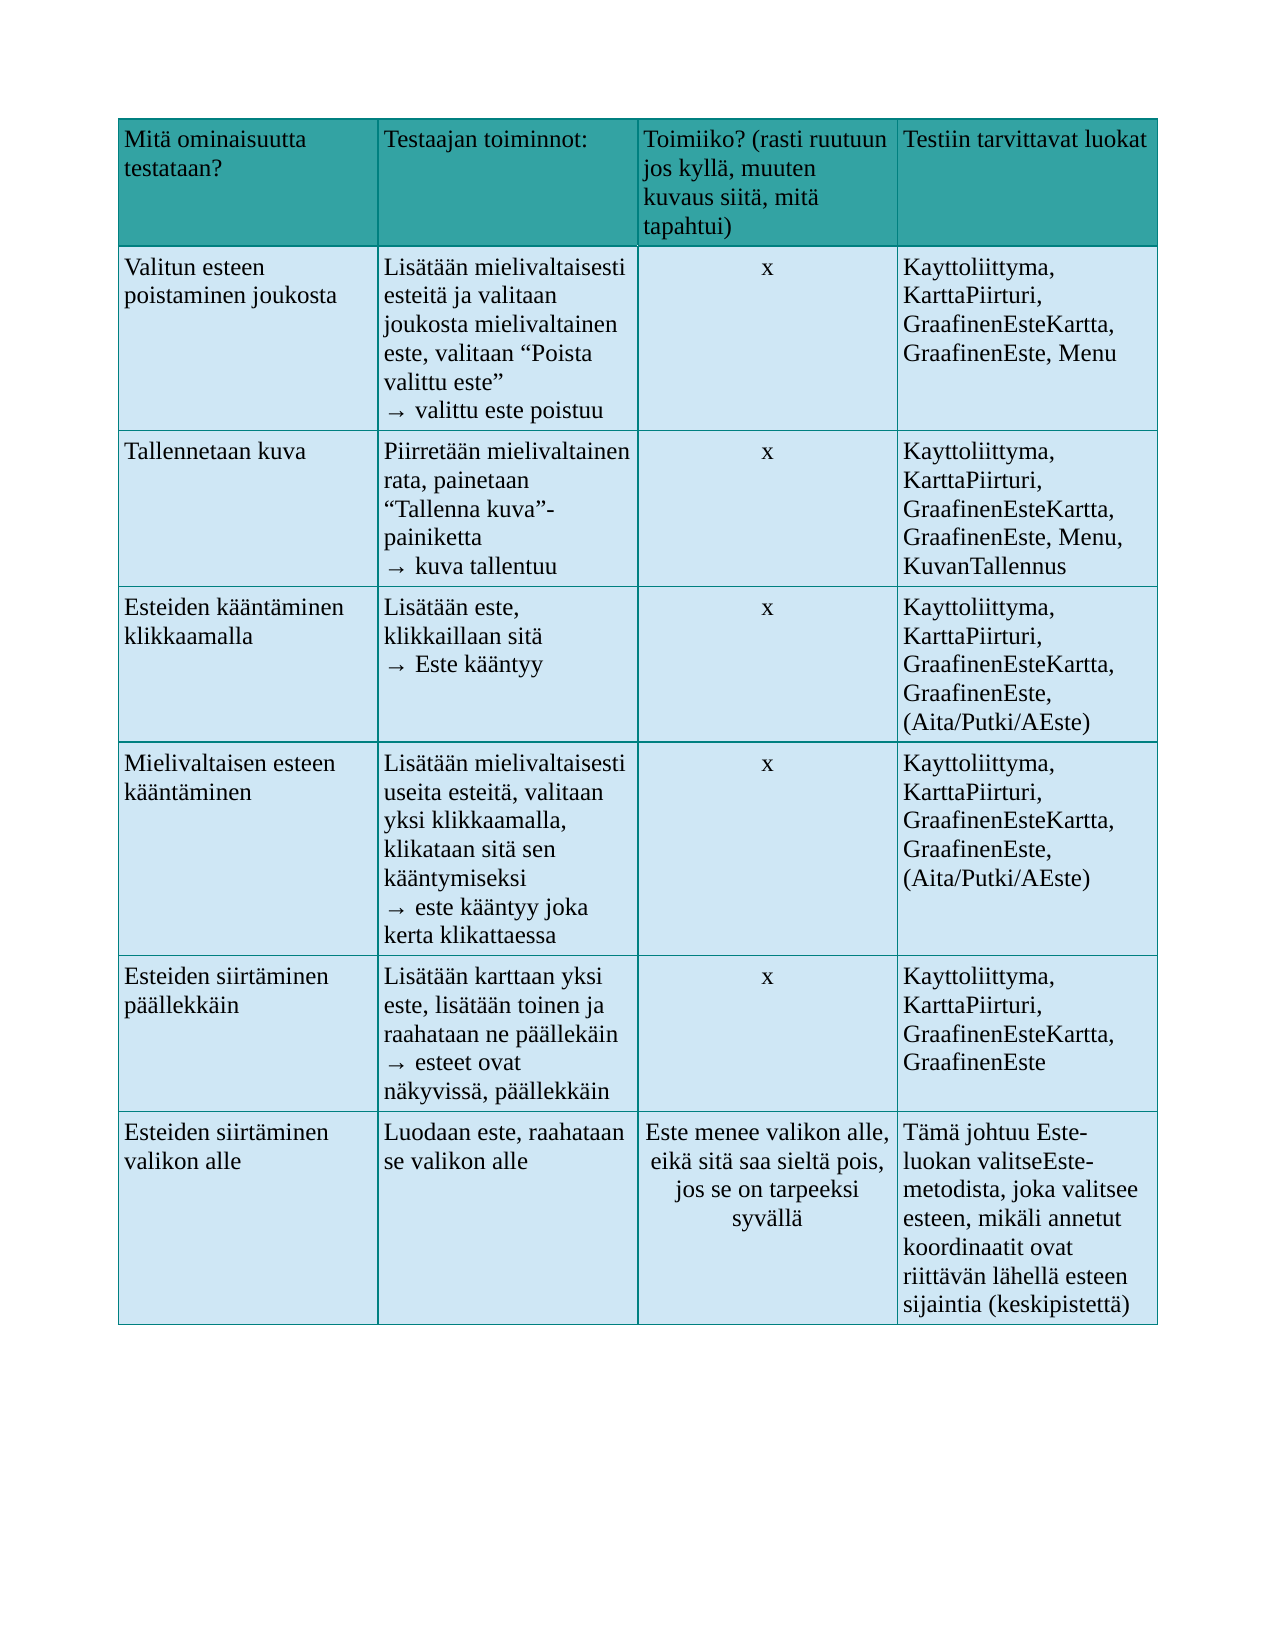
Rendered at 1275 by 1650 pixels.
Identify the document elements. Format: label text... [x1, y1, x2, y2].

table_header Testiin tarvittavat luokat [898, 120, 1157, 245]
table_cell Piirretään mielivaltainen rata, painetaan “Tallenna kuva”-painiketta → kuva tallentuu [379, 431, 637, 586]
table_cell Mielivaltaisen esteen kääntäminen [119, 743, 377, 955]
table_cell Kayttoliittyma, KarttaPiirturi, GraafinenEsteKartta, GraafinenEste, Menu, KuvanTallennus [898, 431, 1157, 586]
table_cell Esteiden siirtäminen päällekkäin [119, 956, 377, 1111]
table_cell x [639, 431, 897, 586]
table_cell x [639, 587, 897, 741]
table_cell x [639, 247, 897, 430]
table_cell Lisätään karttaan yksi este, lisätään toinen ja raahataan ne päällekäin → esteet ovat näkyvissä, päällekkäin [379, 956, 637, 1111]
table_cell Lisätään este, klikkaillaan sitä → Este kääntyy [379, 587, 637, 741]
table_cell Lisätään mielivaltaisesti useita esteitä, valitaan yksi klikkaamalla, klikataan sitä sen kääntymiseksi → este kääntyy joka kerta klikattaessa [379, 743, 637, 955]
table_cell Kayttoliittyma, KarttaPiirturi, GraafinenEsteKartta, GraafinenEste [898, 956, 1157, 1111]
table_cell Kayttoliittyma, KarttaPiirturi, GraafinenEsteKartta, GraafinenEste, Menu [898, 247, 1157, 430]
table_cell Esteiden siirtäminen valikon alle [119, 1112, 377, 1324]
table_cell Valitun esteen poistaminen joukosta [119, 247, 377, 430]
table_header Mitä ominaisuutta testataan? [119, 120, 377, 245]
table_cell Kayttoliittyma, KarttaPiirturi, GraafinenEsteKartta, GraafinenEste, (Aita/Putki/AEste) [898, 587, 1157, 741]
table_cell Tallennetaan kuva [119, 431, 377, 586]
table_cell Tämä johtuu Este-luokan valitseEste-metodista, joka valitsee esteen, mikäli annetut koordinaatit ovat riittävän lähellä esteen sijaintia (keskipistettä) [898, 1112, 1157, 1324]
table_cell x [639, 743, 897, 955]
table_cell Lisätään mielivaltaisesti esteitä ja valitaan joukosta mielivaltainen este, valitaan “Poista valittu este” → valittu este poistuu [379, 247, 637, 430]
table_cell Esteiden kääntäminen klikkaamalla [119, 587, 377, 741]
table_cell Este menee valikon alle, eikä sitä saa sieltä pois, jos se on tarpeeksi syvällä [639, 1112, 897, 1324]
table_cell Luodaan este, raahataan se valikon alle [379, 1112, 637, 1324]
table_cell x [639, 956, 897, 1111]
table_header Toimiiko? (rasti ruutuun jos kyllä, muuten kuvaus siitä, mitä tapahtui) [639, 120, 897, 245]
table_header Testaajan toiminnot: [379, 120, 637, 245]
table_cell Kayttoliittyma, KarttaPiirturi, GraafinenEsteKartta, GraafinenEste, (Aita/Putki/AEste) [898, 743, 1157, 955]
